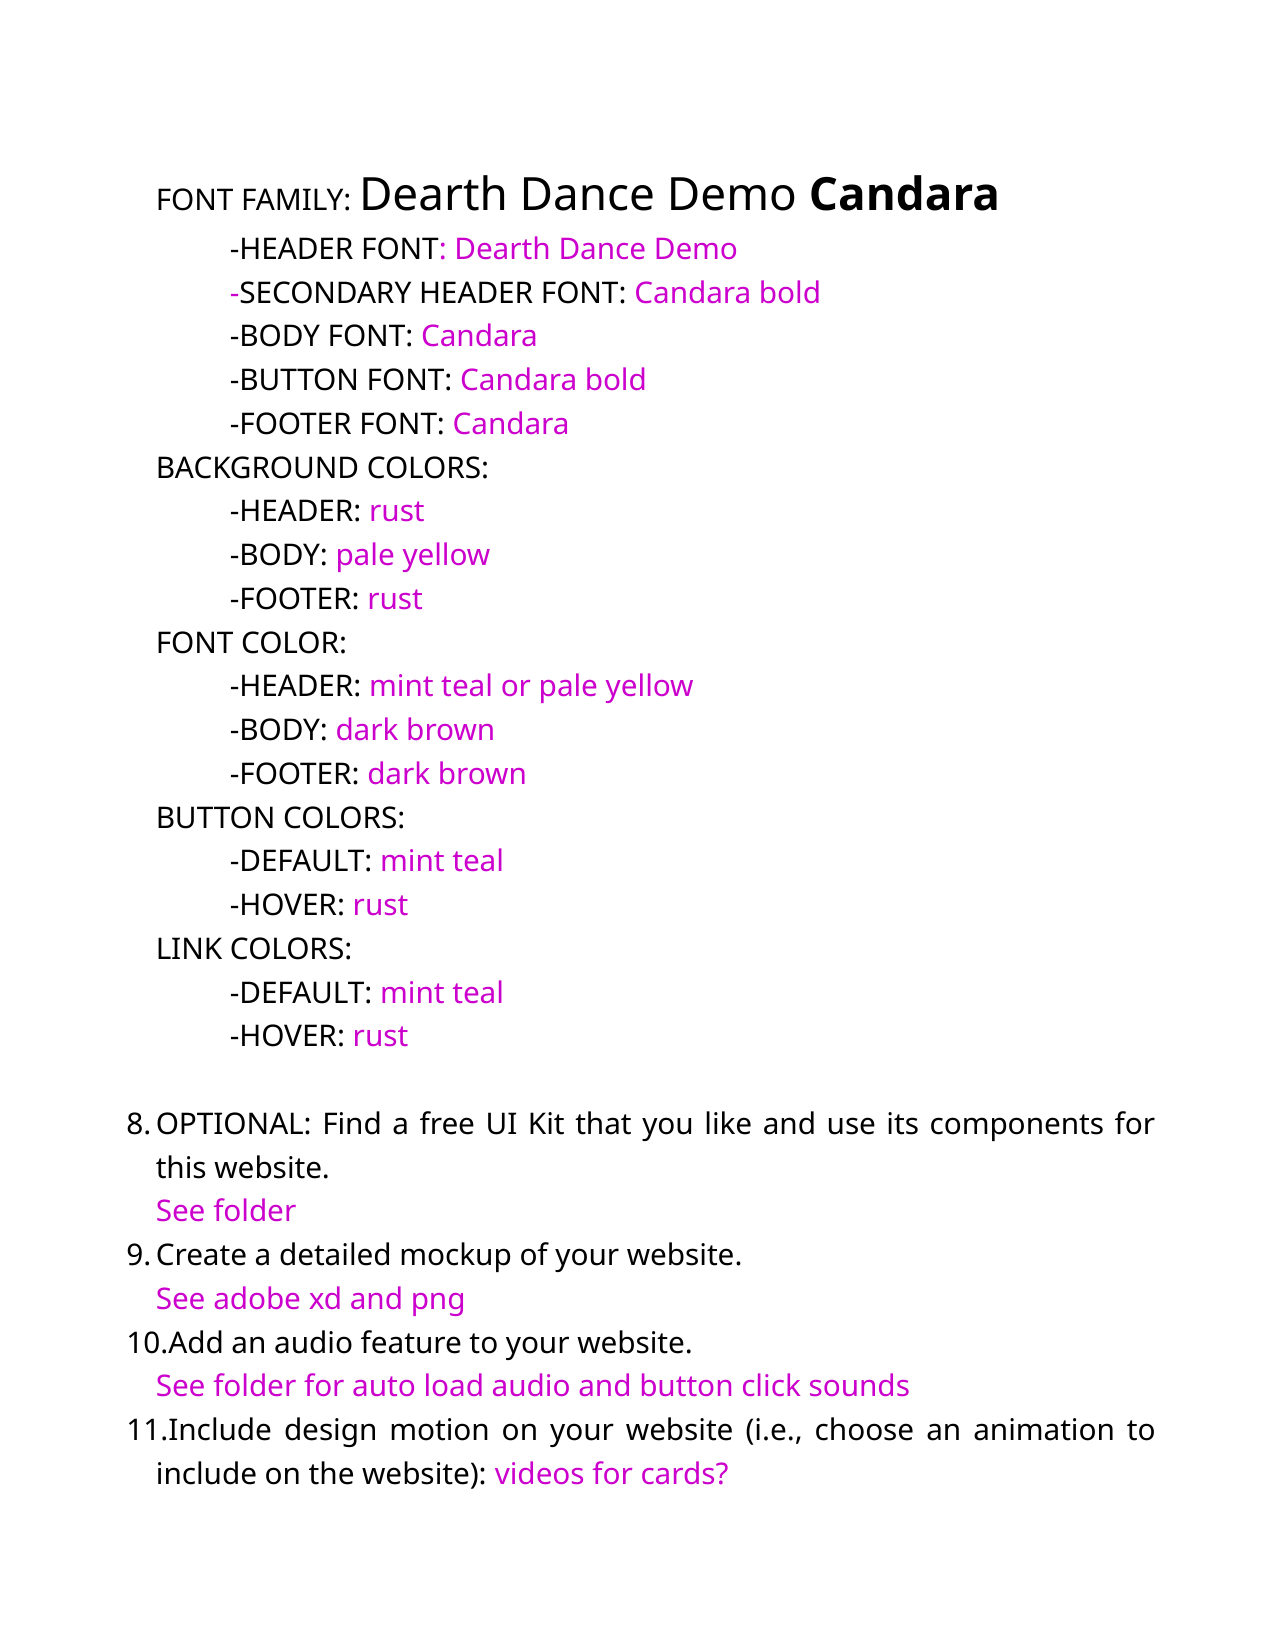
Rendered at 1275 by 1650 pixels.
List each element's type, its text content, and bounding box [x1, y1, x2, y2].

text -HEADER: rust [156, 487, 1157, 531]
text -BODY: dark brown [156, 706, 1157, 749]
list See adobe xd and png [156, 1274, 1157, 1318]
text FONT COLOR: [156, 618, 1157, 662]
text -SECONDARY HEADER FONT: Candara bold [156, 268, 1157, 312]
text -HEADER: mint teal or pale yellow [156, 662, 1157, 706]
text FONT FAMILY: Dearth Dance Demo Candara [156, 162, 1157, 224]
list See folder [156, 1187, 1157, 1231]
text -BUTTON FONT: Candara bold [156, 356, 1157, 399]
list OPTIONAL: Find a free UI Kit that you like and use its components for this website. [156, 1099, 1157, 1187]
text -FOOTER: dark brown [156, 749, 1157, 793]
text -BODY: pale yellow [156, 531, 1157, 574]
text -BODY FONT: Candara [156, 312, 1157, 356]
text BACKGROUND COLORS: [156, 443, 1157, 487]
text -FOOTER FONT: Candara [156, 399, 1157, 443]
text -HEADER FONT: Dearth Dance Demo [156, 224, 1157, 268]
text -HOVER: rust [156, 1012, 1157, 1056]
text -FOOTER: rust [156, 574, 1157, 618]
text -DEFAULT: mint teal [156, 837, 1157, 881]
text -HOVER: rust [156, 881, 1157, 924]
text BUTTON COLORS: [156, 793, 1157, 837]
text -DEFAULT: mint teal [156, 968, 1157, 1012]
list Create a detailed mockup of your website. [156, 1231, 1157, 1274]
text LINK COLORS: [156, 924, 1157, 968]
list See folder for auto load audio and button click sounds [156, 1362, 1157, 1406]
list Include design motion on your website (i.e., choose an animation to include on the website): videos for cards? [156, 1406, 1157, 1493]
list Add an audio feature to your website. [156, 1318, 1157, 1362]
